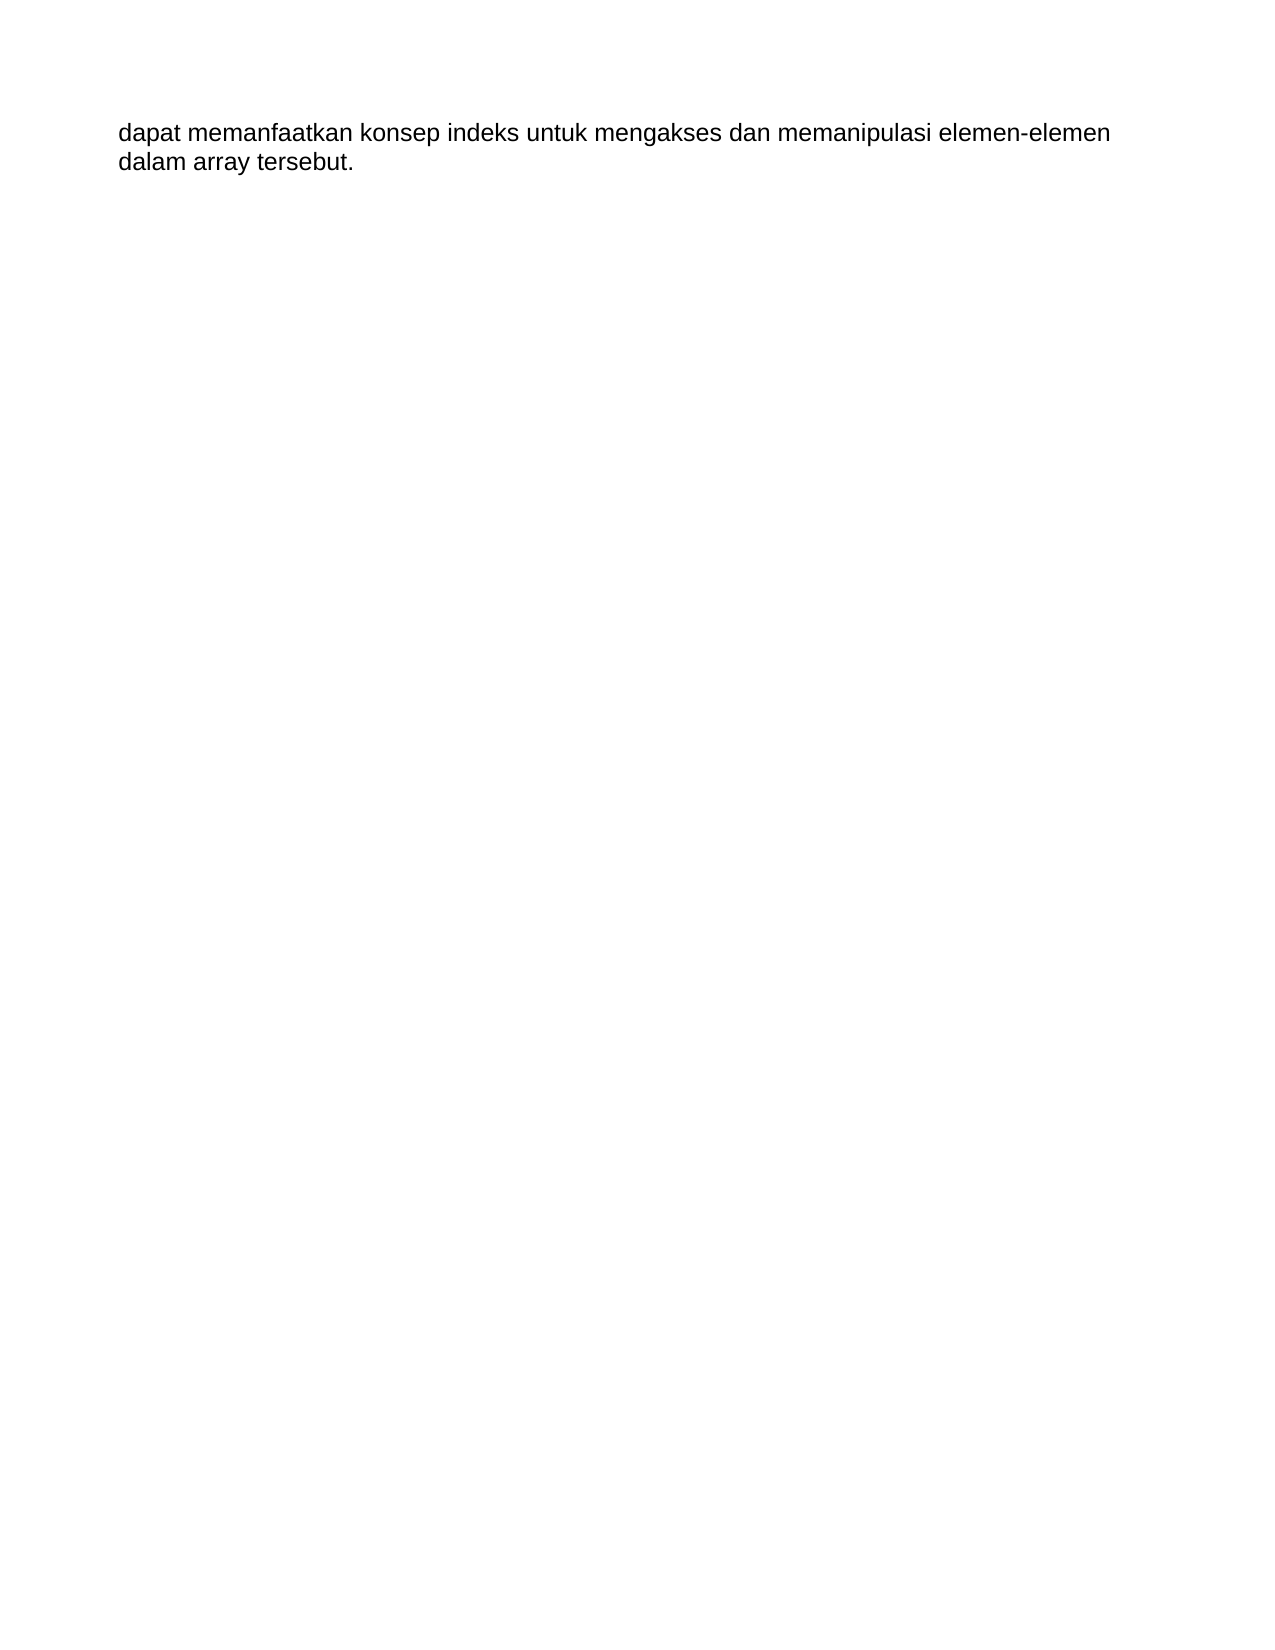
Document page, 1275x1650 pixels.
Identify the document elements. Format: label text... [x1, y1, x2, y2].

text dapat memanfaatkan konsep indeks untuk mengakses dan memanipulasi elemen-elemen dalam array tersebut. [118, 118, 1157, 176]
